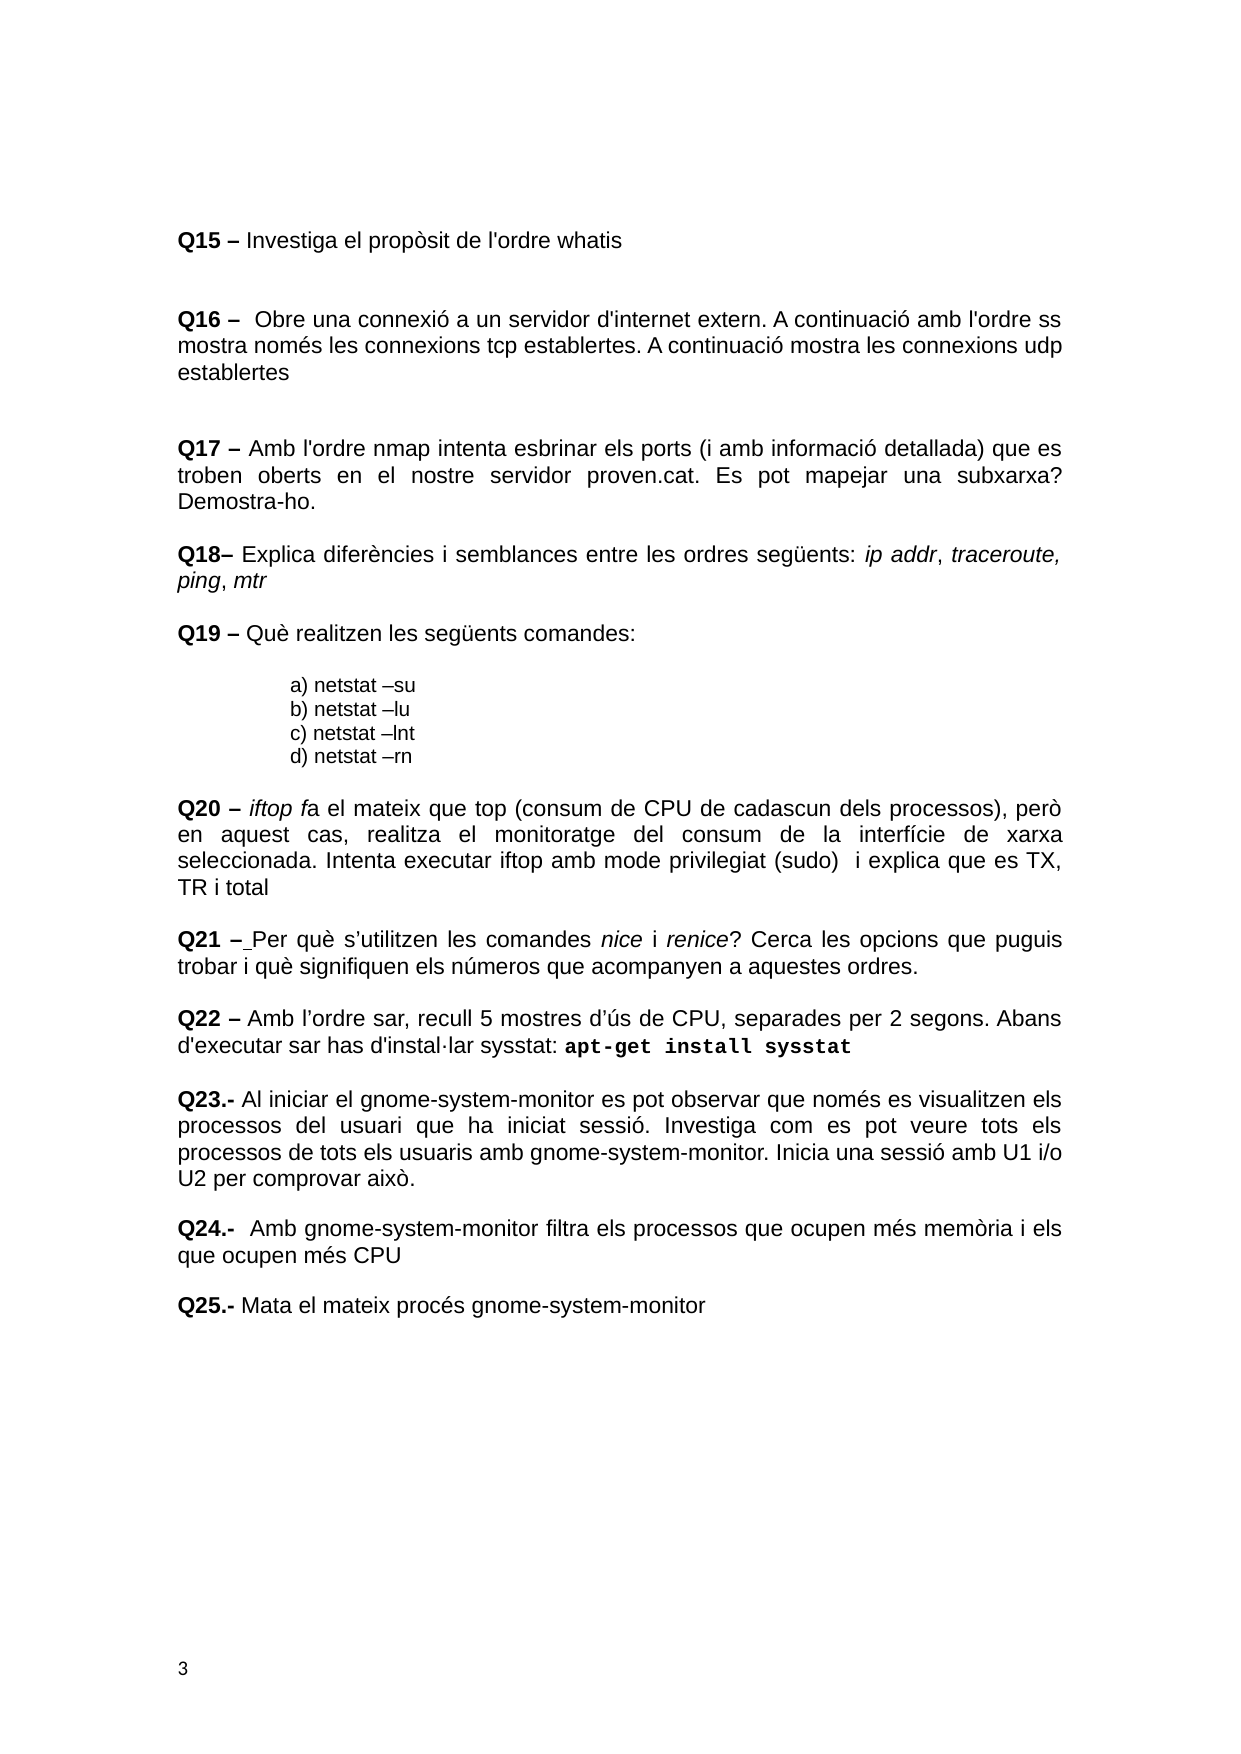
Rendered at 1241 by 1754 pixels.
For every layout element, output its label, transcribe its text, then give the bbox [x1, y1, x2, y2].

list d) netstat –rn [252, 744, 1063, 768]
text Q21 – Per què s’utilitzen les comandes nice i renice? Cerca les opcions que puguis trobar i què signifiquen els números que acompanyen a aquestes ordres. [177, 926, 1063, 979]
text Q15 – Investiga el propòsit de l'ordre whatis [177, 227, 1063, 253]
list a) netstat –su [252, 672, 1063, 696]
text Q20 – iftop fa el mateix que top (consum de CPU de cadascun dels processos), però en aquest cas, realitza el monitoratge del consum de la interfície de xarxa seleccionada. Intenta executar iftop amb mode privilegiat (sudo) i explica que es TX, TR i total [177, 794, 1063, 900]
text Q22 – Amb l’ordre sar, recull 5 mostres d’ús de CPU, separades per 2 segons. Abans d'executar sar has d'instal·lar sysstat: apt-get install sysstat [177, 1005, 1063, 1059]
text Q23.- Al iniciar el gnome-system-monitor es pot observar que només es visualitzen els processos del usuari que ha iniciat sessió. Investiga com es pot veure tots els processos de tots els usuaris amb gnome-system-monitor. Inicia una sessió amb U1 i/o U2 per comprovar això. [177, 1086, 1063, 1191]
list c) netstat –lnt [252, 720, 1063, 744]
text Q16 – Obre una connexió a un servidor d'internet extern. A continuació amb l'ordre ss mostra només les connexions tcp establertes. A continuació mostra les connexions udp establertes [177, 306, 1063, 385]
text Q24.- Amb gnome-system-monitor filtra els processos que ocupen més memòria i els que ocupen més CPU [177, 1215, 1063, 1268]
text Q25.- Mata el mateix procés gnome-system-monitor [177, 1292, 1063, 1318]
list b) netstat –lu [252, 696, 1063, 720]
text Q19 – Què realitzen les següents comandes: [177, 620, 1063, 646]
text Q18– Explica diferències i semblances entre les ordres següents: ip addr, traceroute, ping, mtr [177, 541, 1063, 593]
text Q17 – Amb l'ordre nmap intenta esbrinar els ports (i amb informació detallada) que es troben oberts en el nostre servidor proven.cat. Es pot mapejar una subxarxa? Demostra-ho. [177, 435, 1063, 514]
